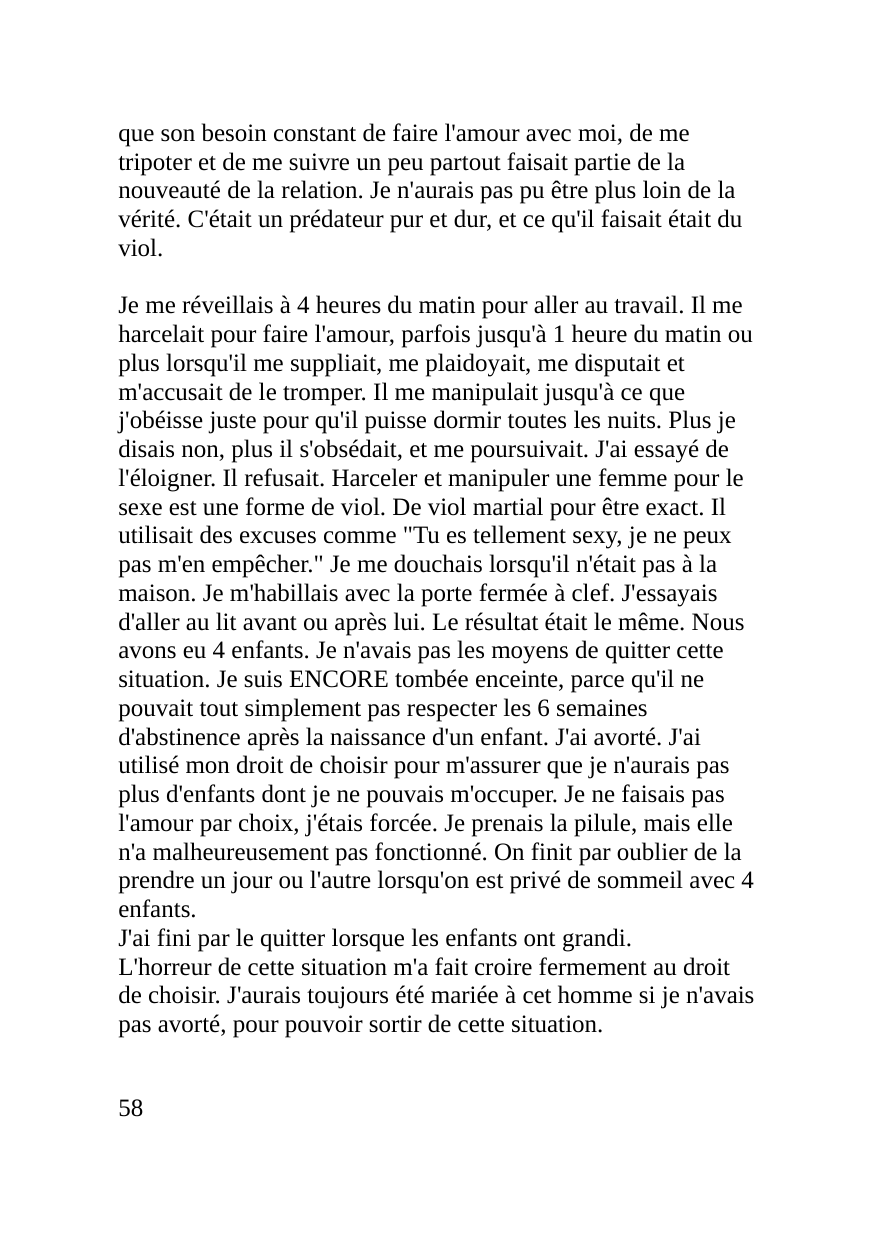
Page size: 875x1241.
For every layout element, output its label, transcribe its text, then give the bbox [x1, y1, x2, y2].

text Je me réveillais à 4 heures du matin pour aller au travail. Il me harcelait pour faire l'amour, parfois jusqu'à 1 heure du matin ou plus lorsqu'il me suppliait, me plaidoyait, me disputait et m'accusait de le tromper. Il me manipulait jusqu'à ce que j'obéisse juste pour qu'il puisse dormir toutes les nuits. Plus je disais non, plus il s'obsédait, et me poursuivait. J'ai essayé de l'éloigner. Il refusait. Harceler et manipuler une femme pour le sexe est une forme de viol. De viol martial pour être exact. Il utilisait des excuses comme "Tu es tellement sexy, je ne peux pas m'en empêcher." Je me douchais lorsqu'il n'était pas à la maison. Je m'habillais avec la porte fermée à clef. J'essayais d'aller au lit avant ou après lui. Le résultat était le même. Nous avons eu 4 enfants. Je n'avais pas les moyens de quitter cette situation. Je suis ENCORE tombée enceinte, parce qu'il ne pouvait tout simplement pas respecter les 6 semaines d'abstinence après la naissance d'un enfant. J'ai avorté. J'ai utilisé mon droit de choisir pour m'assurer que je n'aurais pas plus d'enfants dont je ne pouvais m'occuper. Je ne faisais pas l'amour par choix, j'étais forcée. Je prenais la pilule, mais elle n'a malheureusement pas fonctionné. On finit par oublier de la prendre un jour ou l'autre lorsqu'on est privé de sommeil avec 4 enfants. [118, 291, 756, 923]
text que son besoin constant de faire l'amour avec moi, de me tripoter et de me suivre un peu partout faisait partie de la nouveauté de la relation. Je n'aurais pas pu être plus loin de la vérité. C'était un prédateur pur et dur, et ce qu'il faisait était du viol. [118, 118, 756, 262]
text L'horreur de cette situation m'a fait croire fermement au droit de choisir. J'aurais toujours été mariée à cet homme si je n'avais pas avorté, pour pouvoir sortir de cette situation. [118, 952, 756, 1038]
text J'ai fini par le quitter lorsque les enfants ont grandi. [118, 923, 756, 952]
